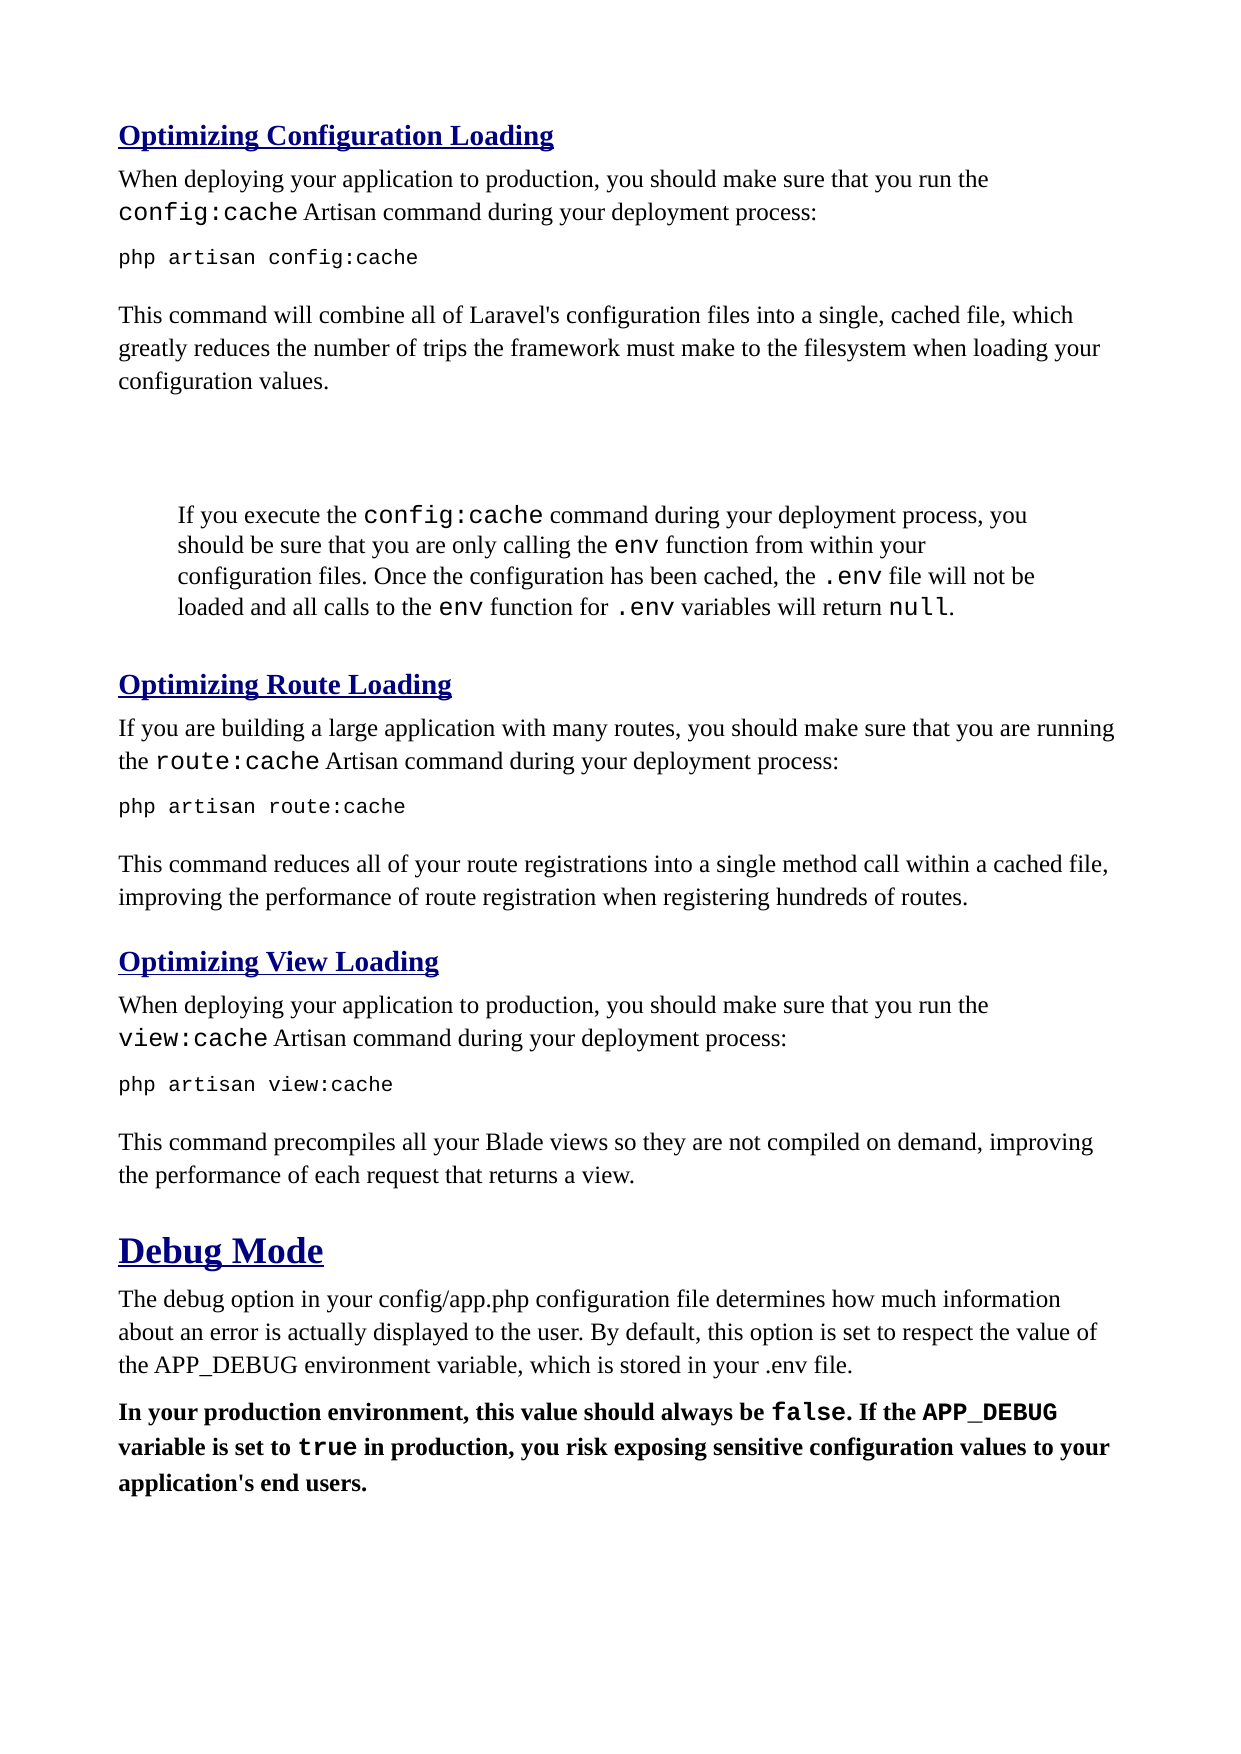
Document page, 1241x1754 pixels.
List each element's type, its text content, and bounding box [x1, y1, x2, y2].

text php artisan config:cache [118, 247, 1122, 271]
text When deploying your application to production, you should make sure that you run the view:cache Artisan command during your deployment process: [118, 991, 1122, 1054]
text php artisan view:cache [118, 1073, 1122, 1097]
text If you are building a large application with many routes, you should make sure that you are running the route:cache Artisan command during your deployment process: [118, 713, 1122, 777]
subtitle Optimizing Route Loading [118, 667, 1122, 701]
subtitle Debug Mode [118, 1228, 1122, 1271]
text This command precompiles all your Blade views so they are not compiled on demand, improving the performance of each request that returns a view. [118, 1127, 1122, 1188]
text If you execute the config:cache command during your deployment process, you should be sure that you are only calling the env function from within your configuration files. Once the configuration has been cached, the .env file will not be loaded and all calls to the env function for .env variables will return null. [177, 500, 1063, 623]
text php artisan route:cache [118, 796, 1122, 820]
subtitle Optimizing View Loading [118, 944, 1122, 978]
text When deploying your application to production, you should make sure that you run the config:cache Artisan command during your deployment process: [118, 164, 1122, 228]
subtitle Optimizing Configuration Loading [118, 118, 1122, 152]
text The debug option in your config/app.php configuration file determines how much information about an error is actually displayed to the user. By default, this option is set to respect the value of the APP_DEBUG environment variable, which is stored in your .env file. [118, 1284, 1122, 1378]
text This command reduces all of your route registrations into a single method call within a cached file, improving the performance of route registration when registering hundreds of routes. [118, 849, 1122, 911]
text This command will combine all of Laravel's configuration files into a single, cached file, which greatly reduces the number of trips the framework must make to the filesystem when loading your configuration values. [118, 300, 1122, 395]
text In your production environment, this value should always be false. If the APP_DEBUG variable is set to true in production, you risk exposing sensitive configuration values to your application's end users. [118, 1397, 1122, 1496]
